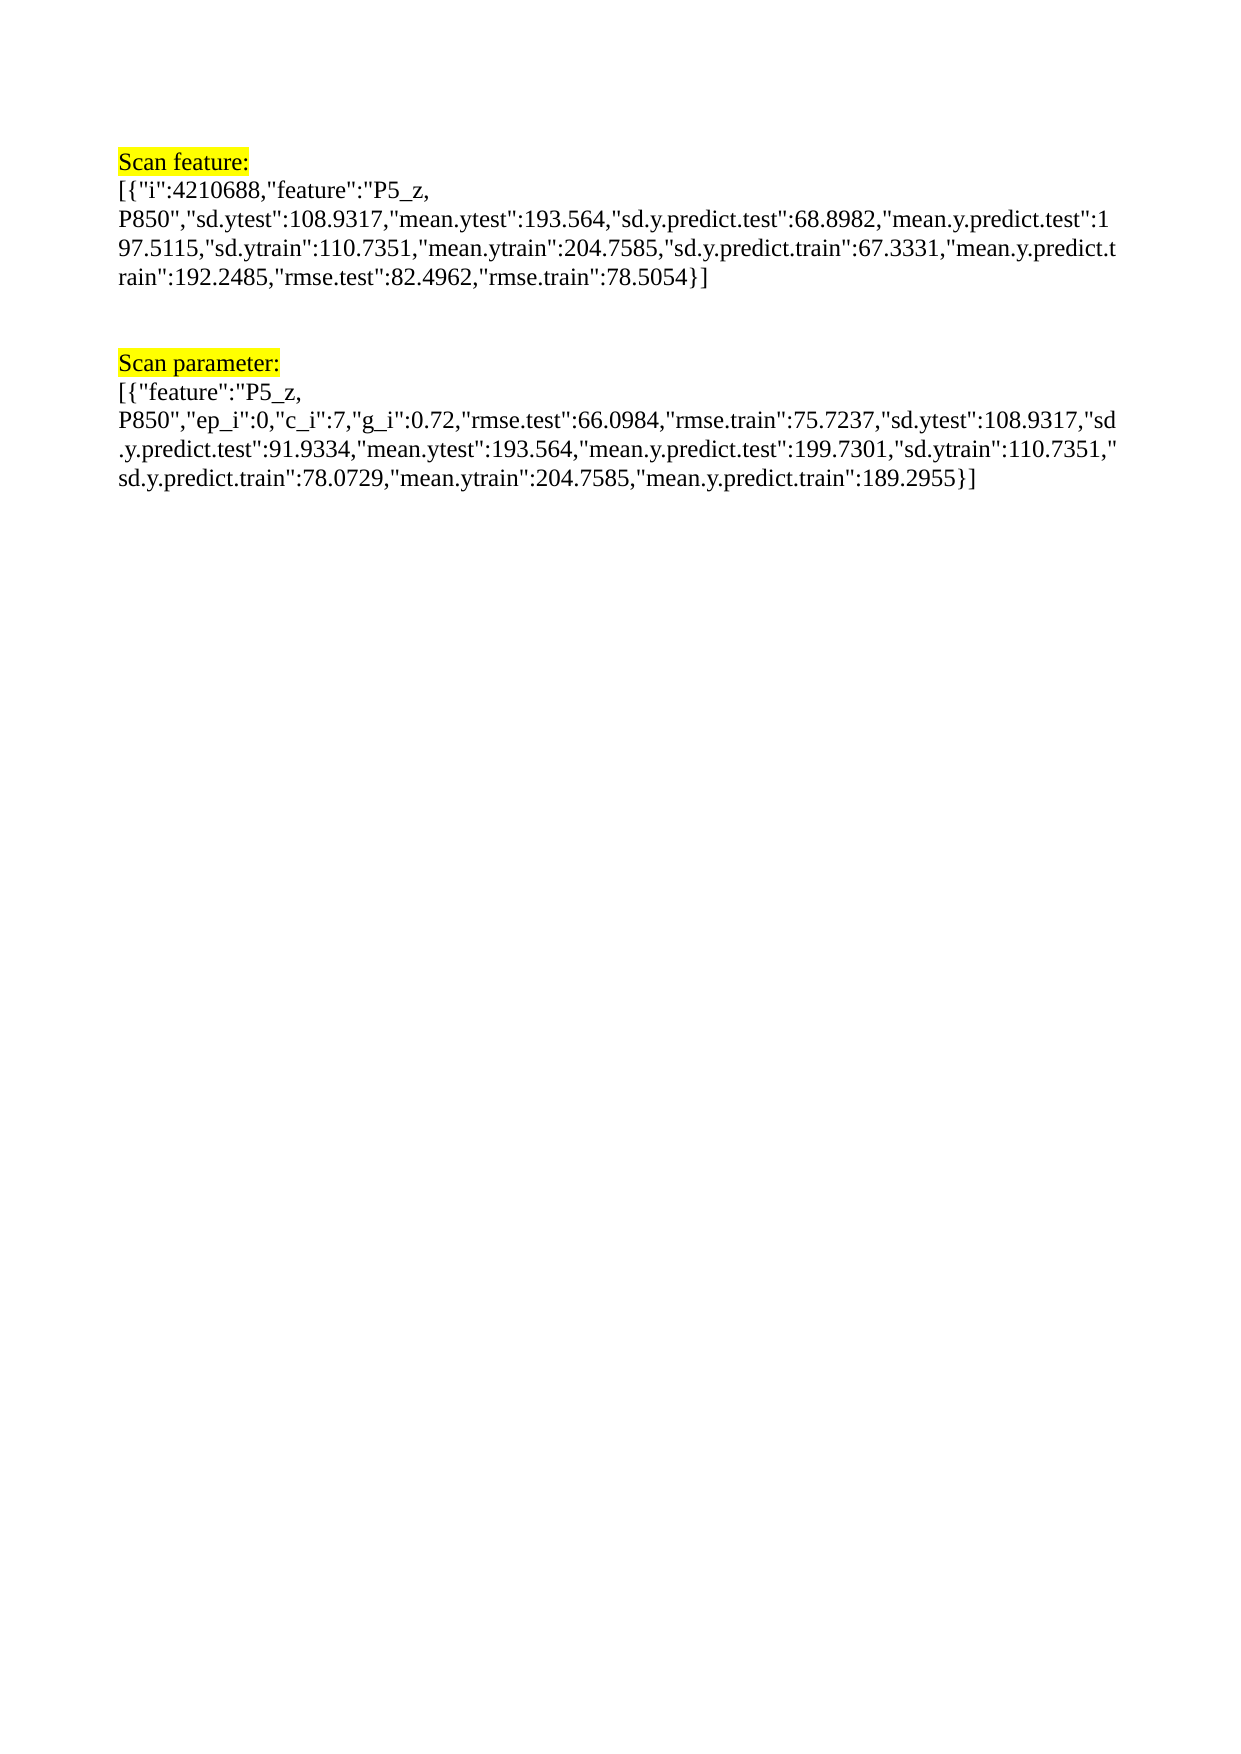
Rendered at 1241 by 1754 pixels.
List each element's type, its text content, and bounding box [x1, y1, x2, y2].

text [{"i":4210688,"feature":"P5_z, P850","sd.ytest":108.9317,"mean.ytest":193.564,"sd.y.predict.test":68.8982,"mean.y.predict.test":197.5115,"sd.ytrain":110.7351,"mean.ytrain":204.7585,"sd.y.predict.train":67.3331,"mean.y.predict.train":192.2485,"rmse.test":82.4962,"rmse.train":78.5054}] [118, 176, 1122, 291]
text [{"feature":"P5_z, P850","ep_i":0,"c_i":7,"g_i":0.72,"rmse.test":66.0984,"rmse.train":75.7237,"sd.ytest":108.9317,"sd.y.predict.test":91.9334,"mean.ytest":193.564,"mean.y.predict.test":199.7301,"sd.ytrain":110.7351,"sd.y.predict.train":78.0729,"mean.ytrain":204.7585,"mean.y.predict.train":189.2955}] [118, 377, 1122, 492]
text Scan parameter: [118, 348, 1122, 377]
text Scan feature: [118, 147, 1122, 176]
